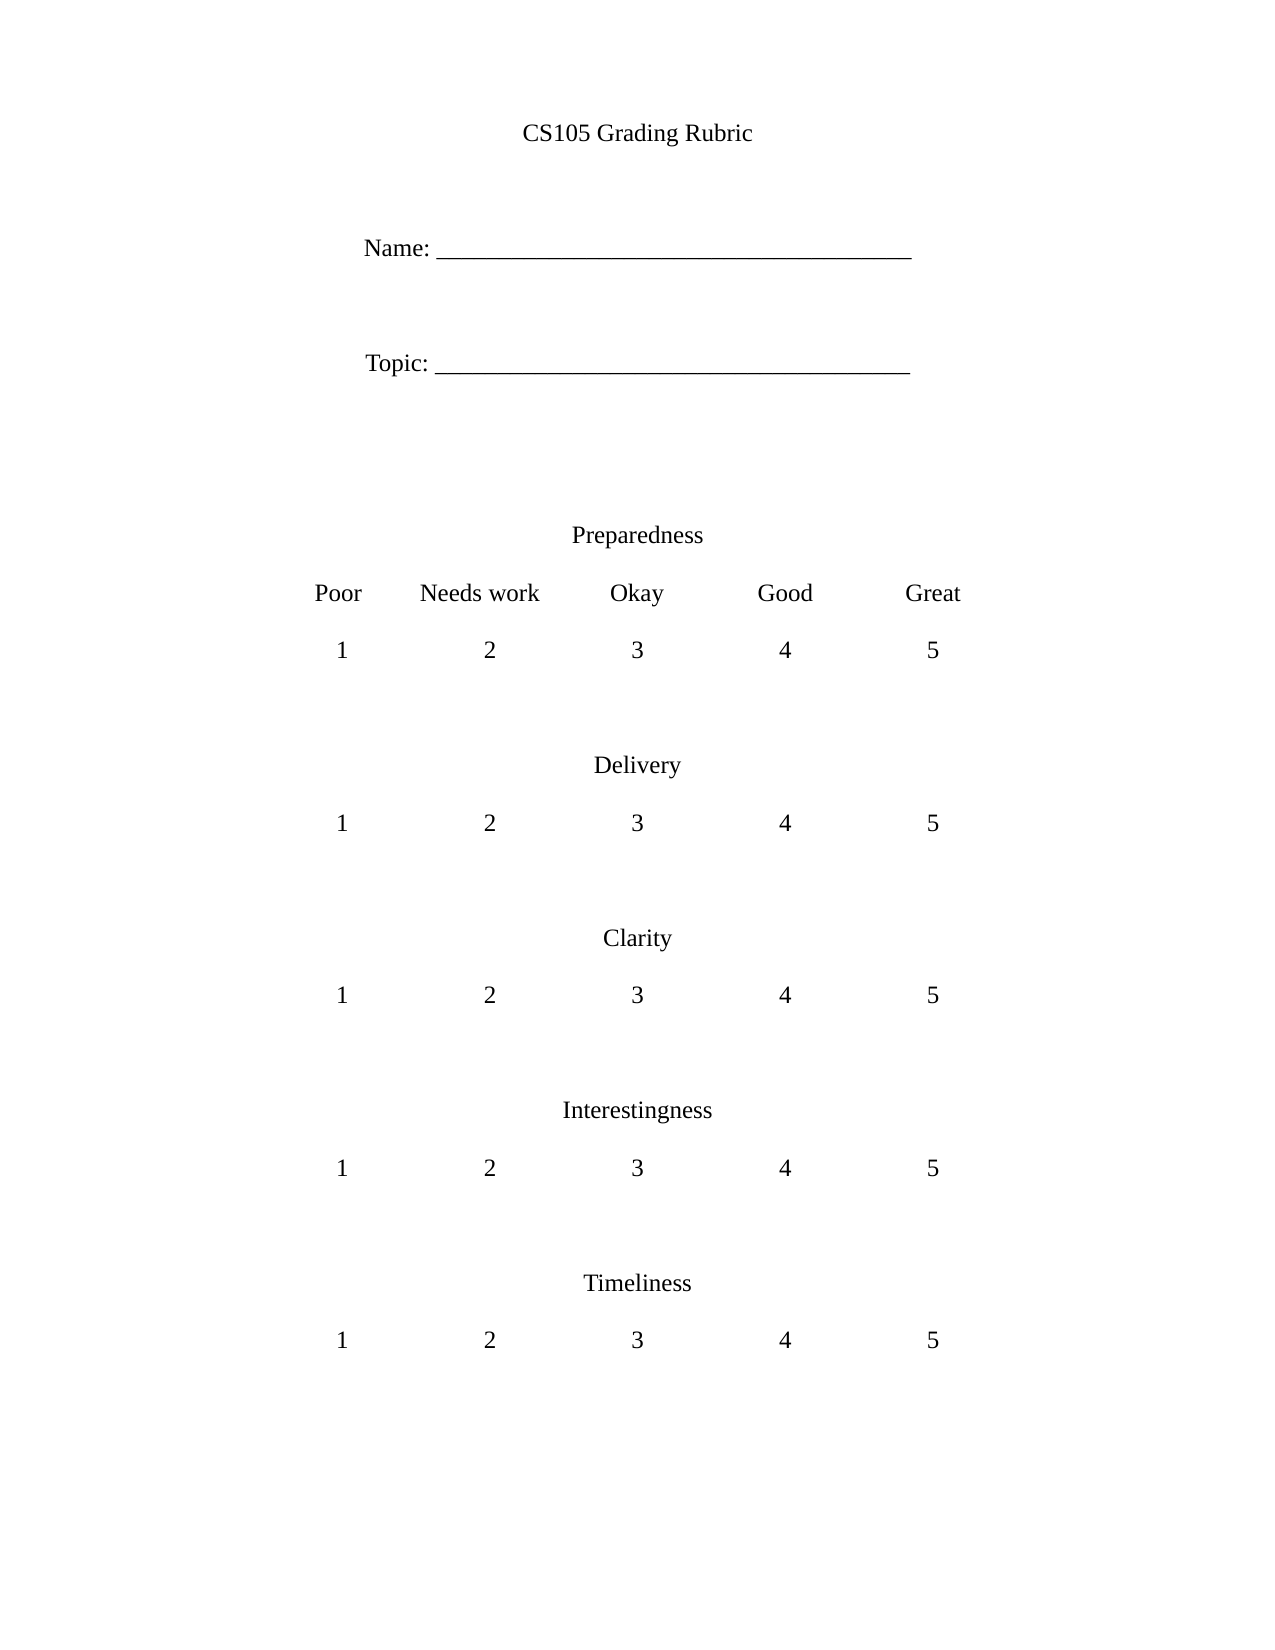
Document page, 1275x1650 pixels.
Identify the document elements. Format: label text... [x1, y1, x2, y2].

text Timeliness [118, 1268, 1157, 1297]
text 1 2 3 4 5 [118, 1153, 1157, 1182]
text CS105 Grading Rubric [118, 118, 1157, 147]
text 1 2 3 4 5 [118, 636, 1157, 664]
text Preparedness [118, 521, 1157, 549]
text Name: ______________________________________ [118, 233, 1157, 262]
text Clarity [118, 923, 1157, 952]
text 1 2 3 4 5 [118, 981, 1157, 1009]
text Delivery [118, 751, 1157, 779]
text 1 2 3 4 5 [118, 808, 1157, 837]
text Topic: ______________________________________ [118, 348, 1157, 377]
text 1 2 3 4 5 [118, 1326, 1157, 1354]
text Poor Needs work Okay Good Great [118, 578, 1157, 607]
text Interestingness [118, 1096, 1157, 1124]
